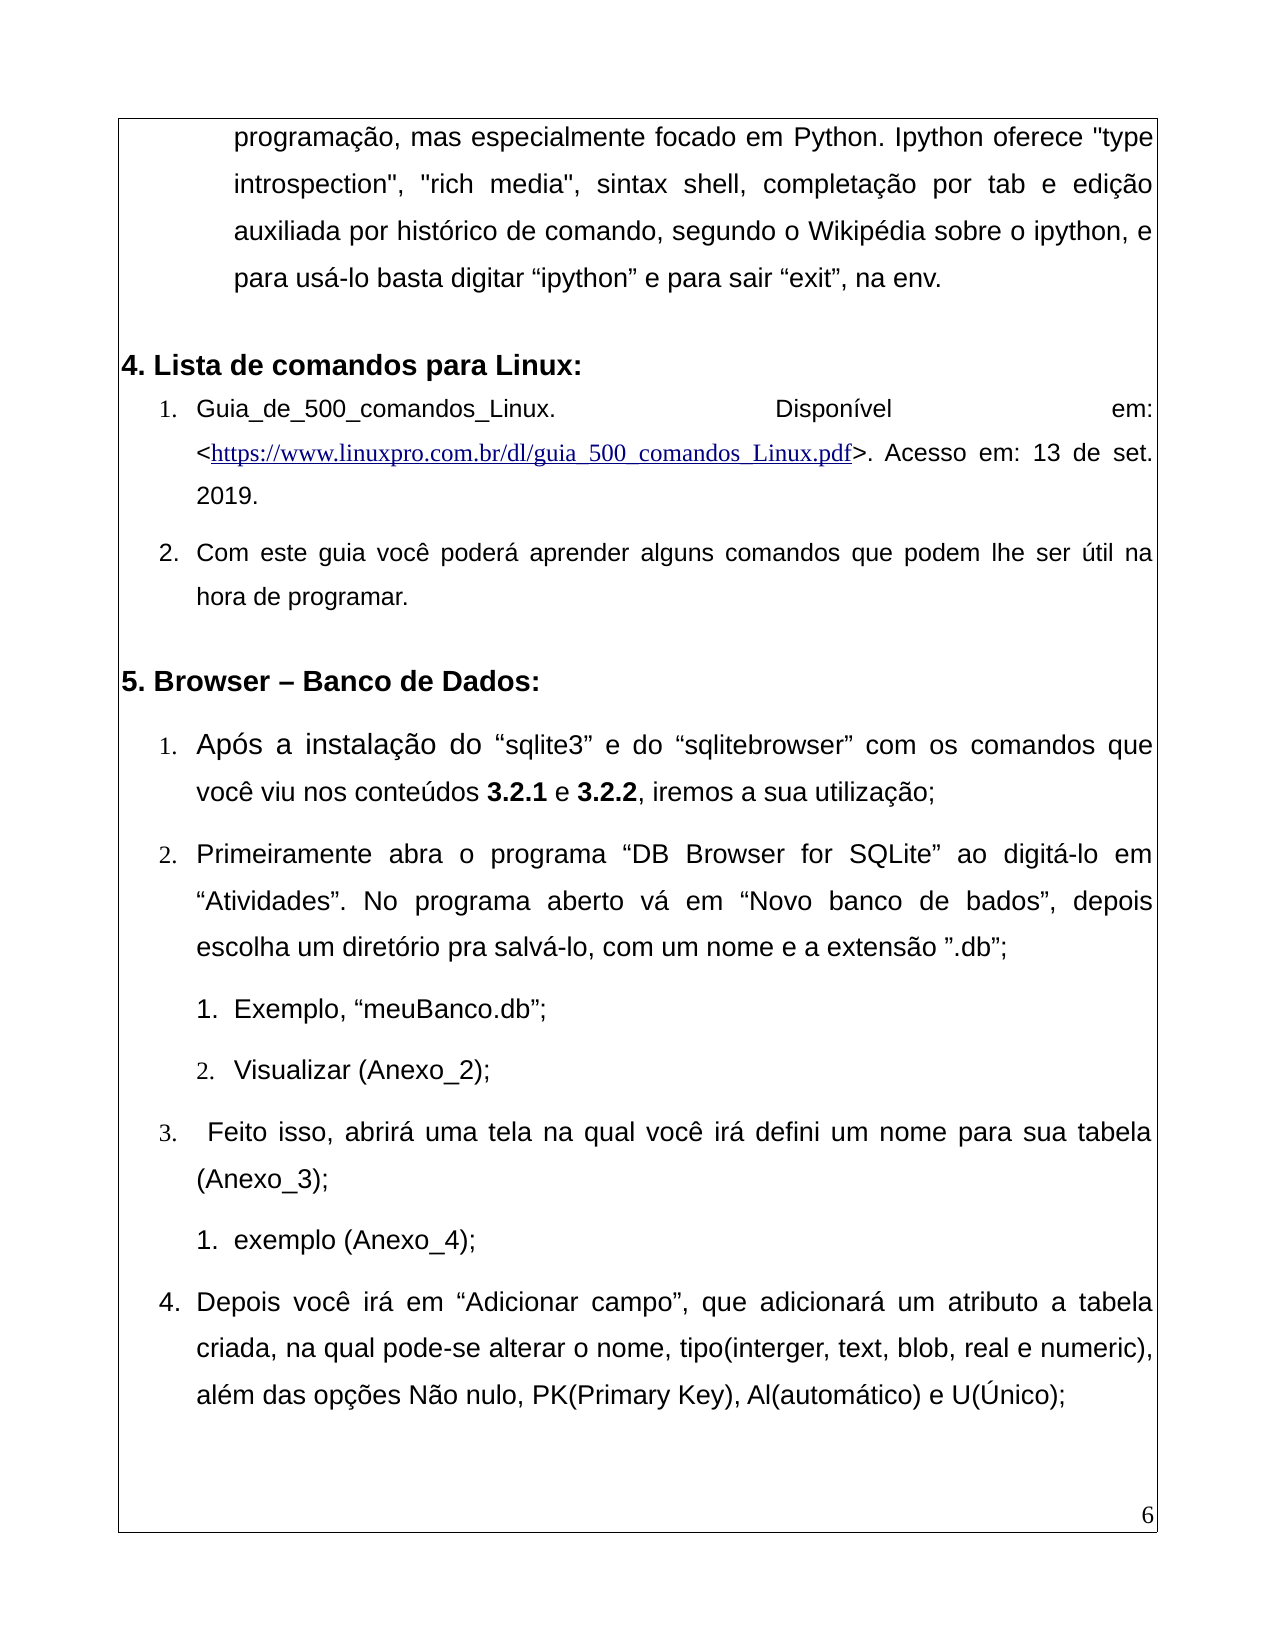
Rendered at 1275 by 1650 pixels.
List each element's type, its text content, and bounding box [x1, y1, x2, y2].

subtitle 5. Browser – Banco de Dados: [121, 664, 1154, 698]
list Guia_de_500_comandos_Linux. Disponível em: <https://www.linuxpro.com.br/dl/guia_500_comandos_Linux.pdf>. Acesso em: 13 de set. 2019. [159, 394, 1154, 509]
list Exemplo, “meuBanco.db”; [196, 993, 1154, 1024]
list Com este guia você poderá aprender alguns comandos que podem lhe ser útil na hora de programar. [159, 538, 1154, 610]
list Após a instalação do “sqlite3” e do “sqlitebrowser” com os comandos que você viu nos conteúdos 3.2.1 e 3.2.2, iremos a sua utilização; [159, 727, 1154, 807]
list programação, mas especialmente focado em Python. Ipython oferece "type introspection", "rich media", sintax shell, completação por tab e edição auxiliada por histórico de comando, segundo o Wikipédia sobre o ipython, e para usá-lo basta digitar “ipython” e para sair “exit”, na env. [196, 121, 1154, 293]
subtitle 4. Lista de comandos para Linux: [121, 348, 1154, 382]
list exemplo (Anexo_4); [196, 1224, 1154, 1255]
list Visualizar (Anexo_2); [196, 1054, 1154, 1086]
list Depois você irá em “Adicionar campo”, que adicionará um atributo a tabela criada, na qual pode-se alterar o nome, tipo(interger, text, blob, real e numeric), além das opções Não nulo, PK(Primary Key), Al(automático) e U(Único); [159, 1286, 1154, 1411]
list Primeiramente abra o programa “DB Browser for SQLite” ao digitá-lo em “Atividades”. No programa aberto vá em “Novo banco de bados”, depois escolha um diretório pra salvá-lo, com um nome e a extensão ”.db”; [159, 838, 1154, 963]
list Feito isso, abrirá uma tela na qual você irá defini um nome para sua tabela (Anexo_3); [159, 1116, 1154, 1194]
